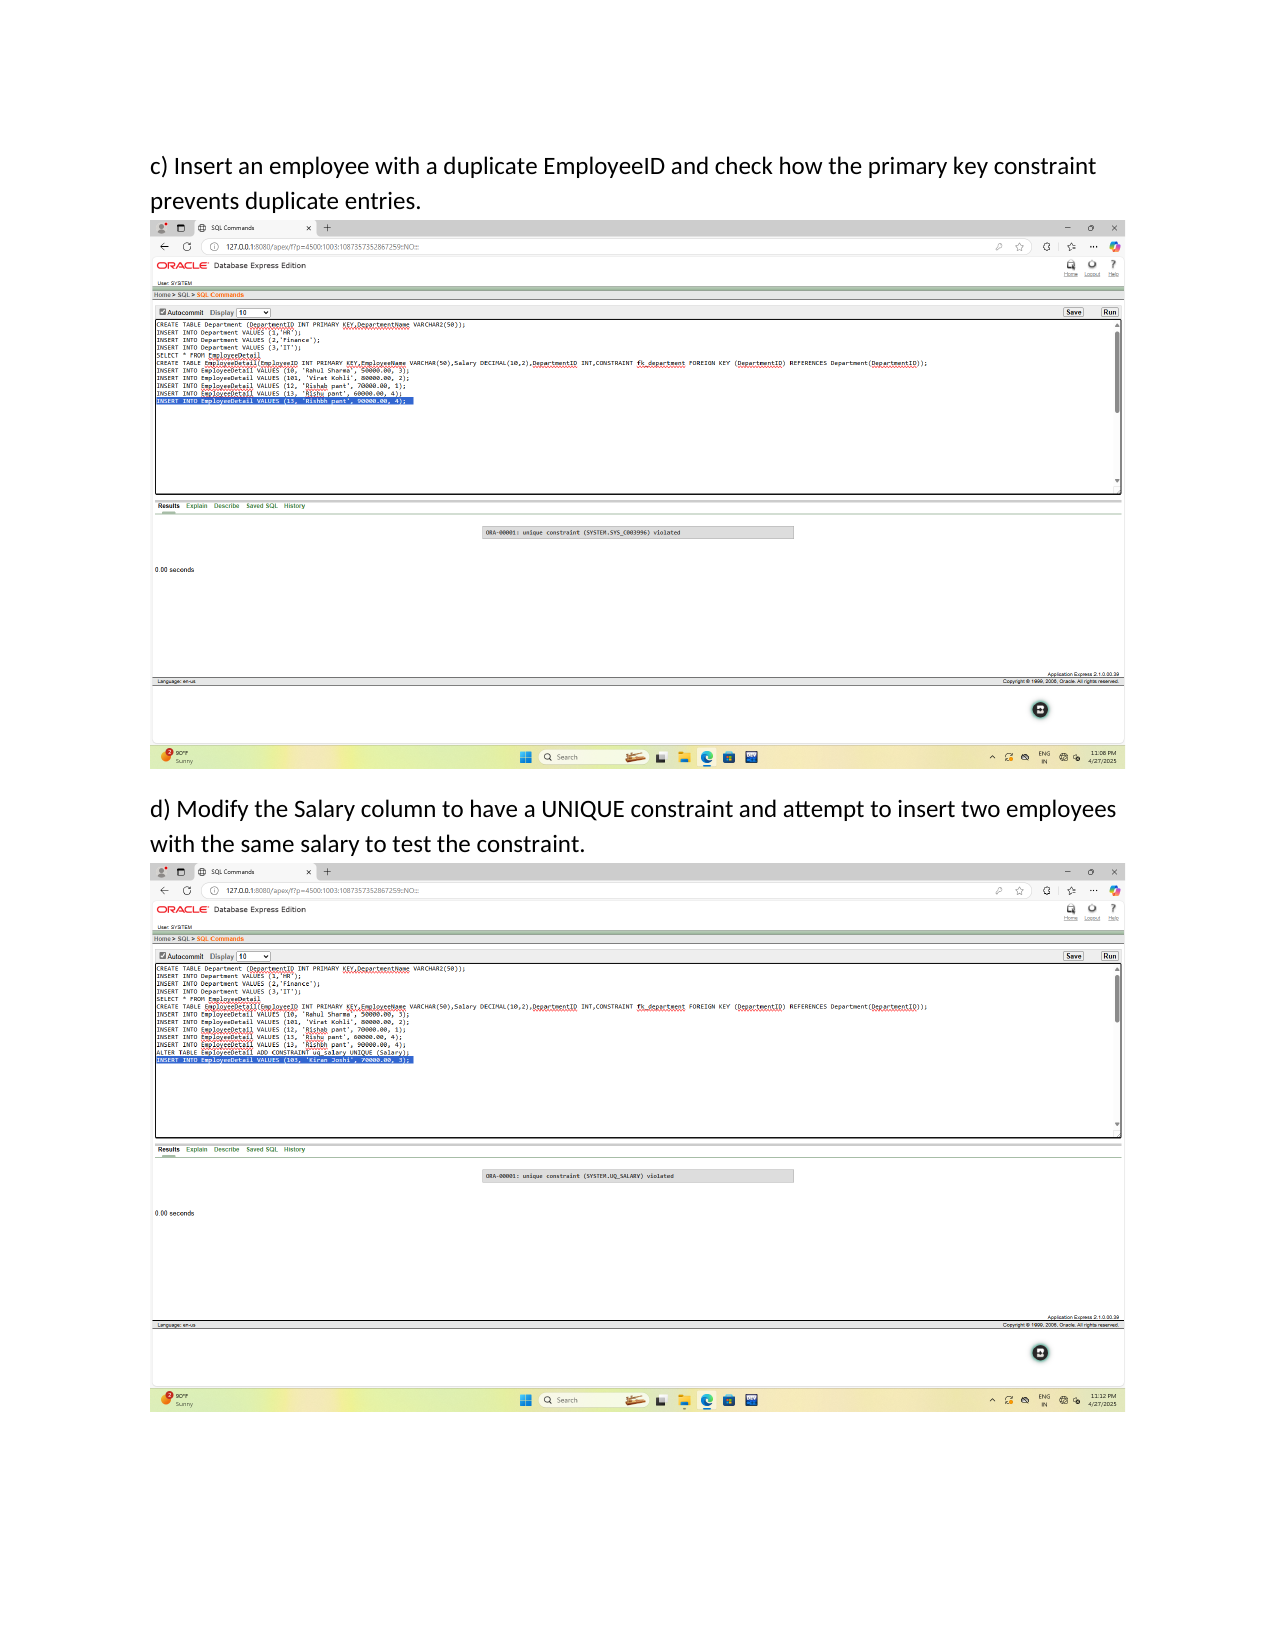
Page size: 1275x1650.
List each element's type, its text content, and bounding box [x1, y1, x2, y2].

text c) Insert an employee with a duplicate EmployeeID and check how the primary key constraint prevents duplicate entries. [150, 150, 1125, 220]
text d) Modify the Salary column to have a UNIQUE constraint and attempt to insert two employees with the same salary to test the constraint. [150, 793, 1125, 863]
